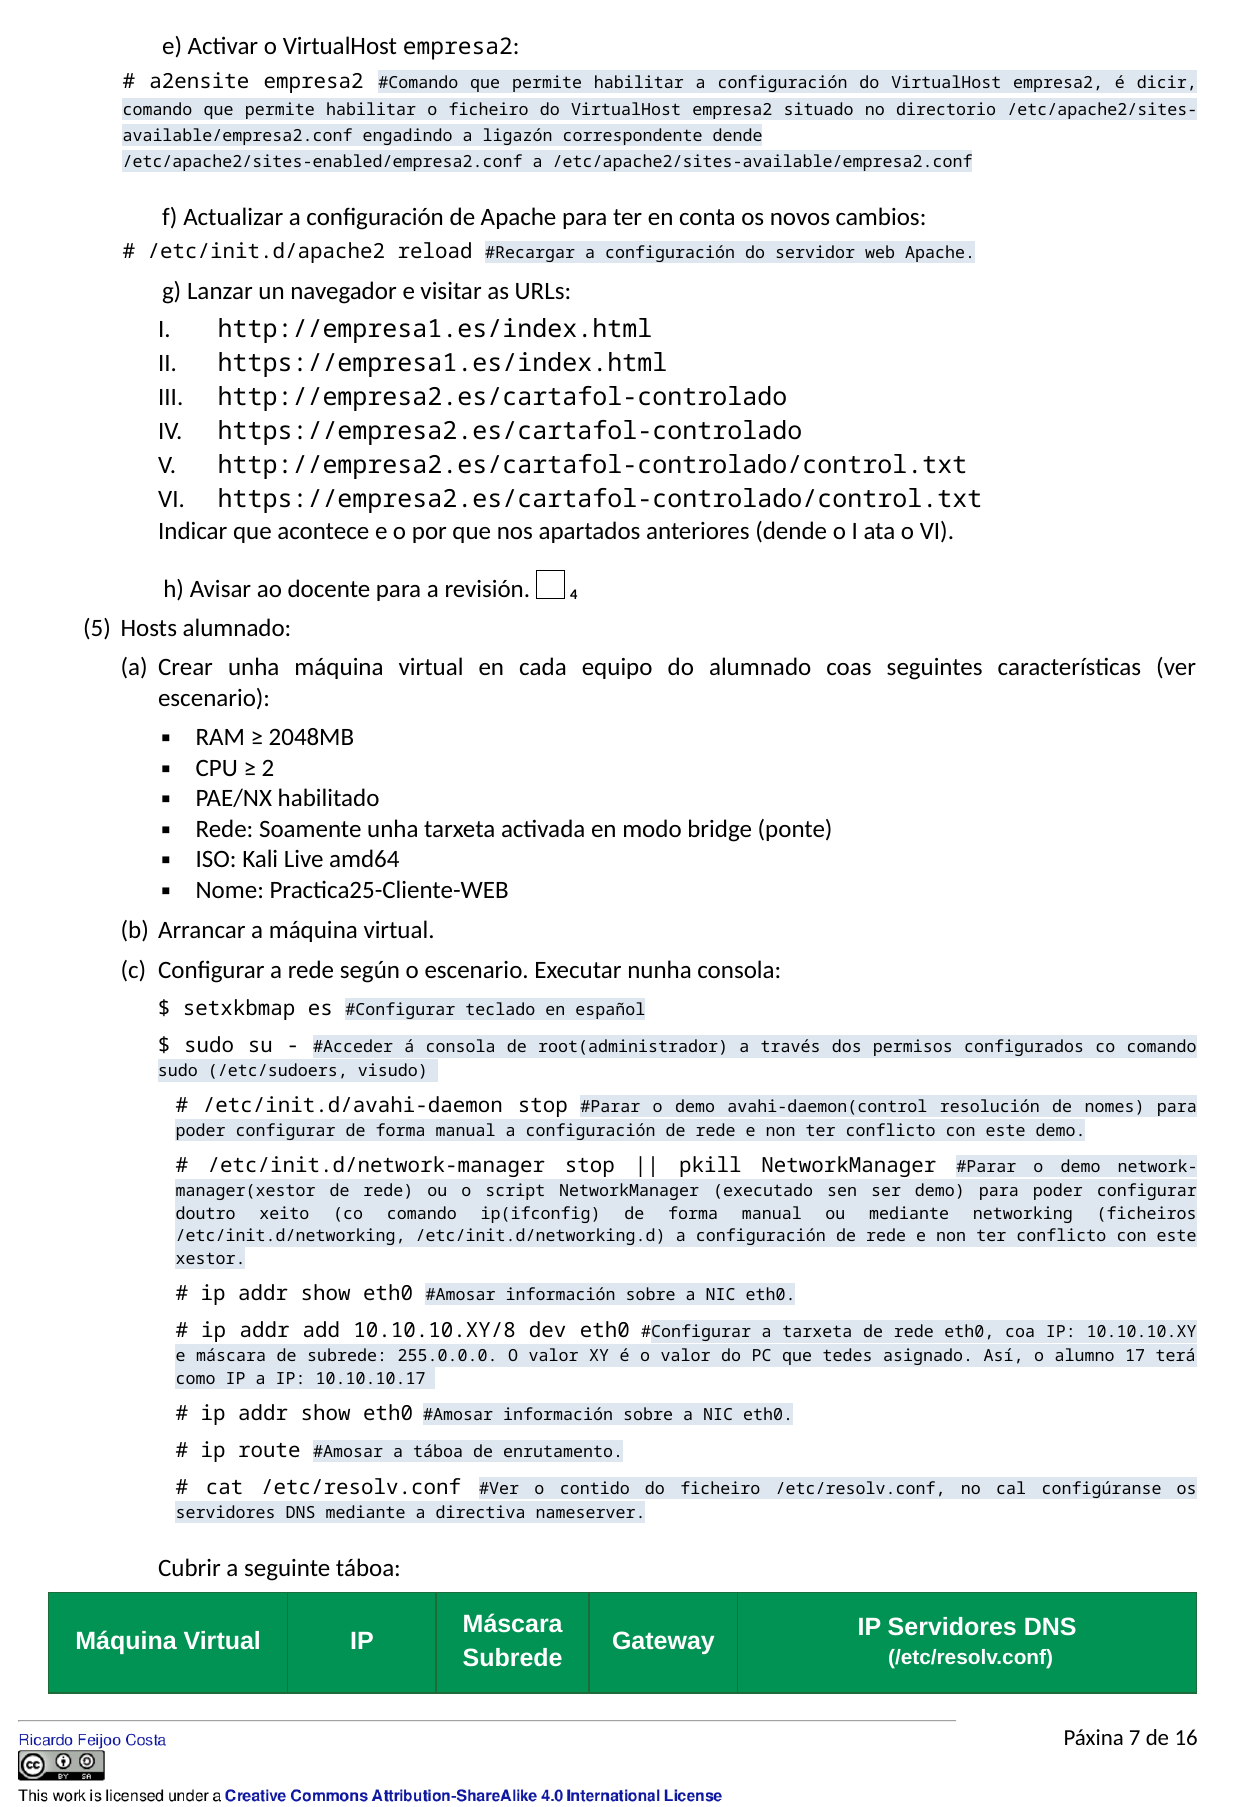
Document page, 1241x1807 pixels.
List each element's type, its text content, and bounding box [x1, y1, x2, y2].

list # ip addr show eth0 #Amosar información sobre a NIC eth0. [140, 1398, 1197, 1426]
list # ip route #Amosar a táboa de enrutamento. [140, 1435, 1197, 1464]
table_header Gateway [590, 1593, 737, 1692]
list # /etc/init.d/apache2 reload #Recargar a configuración do servidor web Apache. [87, 236, 1197, 265]
list III. http://empresa2.es/cartafol-controlado [120, 378, 1197, 413]
list f) Actualizar a configuración de Apache para ter en conta os novos cambios: [87, 201, 1197, 232]
table_header IP Servidores DNS (/etc/resolv.conf) [738, 1593, 1196, 1692]
list # ip addr show eth0 #Amosar información sobre a NIC eth0. [140, 1278, 1197, 1307]
list Cubrir a seguinte táboa: [120, 1552, 1197, 1583]
list RAM ≥ 2048MB [158, 721, 1197, 752]
list # /etc/init.d/network-manager stop || pkill NetworkManager #Parar o demo network-manager(xestor de rede) ou o script NetworkManager (executado sen ser demo) para poder configurar doutro xeito (co comando ip(ifconfig) de forma manual ou mediante networking (ficheiros /etc/init.d/networking, /etc/init.d/networking.d) a configuración de rede e non ter conflicto con este xestor. [140, 1150, 1197, 1269]
list Nome: Practica25-Cliente-WEB [158, 874, 1197, 904]
table_header Máquina Virtual [49, 1593, 287, 1692]
list # ip addr add 10.10.10.XY/8 dev eth0 #Configurar a tarxeta de rede eth0, coa IP: 10.10.10.XY e máscara de subrede: 255.0.0.0. O valor XY é o valor do PC que tedes asignado. Así, o alumno 17 terá como IP a IP: 10.10.10.17 [140, 1315, 1197, 1389]
list e) Activar o VirtualHost empresa2: [87, 30, 1197, 61]
list $ sudo su - #Acceder á consola de root(administrador) a través dos permisos configurados co comando sudo (/etc/sudoers, visudo) [122, 1030, 1197, 1082]
list I. http://empresa1.es/index.html [120, 310, 1197, 344]
list V. http://empresa2.es/cartafol-controlado/control.txt [120, 447, 1197, 481]
list VI. https://empresa2.es/cartafol-controlado/control.txt [120, 481, 1197, 515]
list # a2ensite empresa2 #Comando que permite habilitar a configuración do VirtualHost empresa2, é dicir, comando que permite habilitar o ficheiro do VirtualHost empresa2 situado no directorio /etc/apache2/sites-available/empresa2.conf engadindo a ligazón correspondente dende [87, 66, 1197, 146]
list Rede: Soamente unha tarxeta activada en modo bridge (ponte) [158, 813, 1197, 843]
list # /etc/init.d/avahi-daemon stop #Parar o demo avahi-daemon(control resolución de nomes) para poder configurar de forma manual a configuración de rede e non ter conflicto con este demo. [140, 1090, 1197, 1141]
picture [8, 1715, 957, 1806]
list # cat /etc/resolv.conf #Ver o contido do ficheiro /etc/resolv.conf, no cal configúranse os servidores DNS mediante a directiva nameserver. [140, 1472, 1197, 1523]
list PAE/NX habilitado [158, 782, 1197, 813]
list h) Avisar ao docente para a revisión. 4 [152, 573, 1197, 603]
list ISO: Kali Live amd64 [158, 843, 1197, 874]
list CPU ≥ 2 [158, 752, 1197, 782]
table_header Máscara Subrede [437, 1593, 588, 1692]
table_header IP [288, 1593, 435, 1692]
list g) Lanzar un navegador e visitar as URLs: [87, 275, 1197, 306]
list IV. https://empresa2.es/cartafol-controlado [120, 413, 1197, 447]
list Hosts alumnado: [83, 612, 1197, 643]
list Indicar que acontece e o por que nos apartados anteriores (dende o I ata o VI). [120, 515, 1197, 545]
list Crear unha máquina virtual en cada equipo do alumnado coas seguintes características (ver escenario): [120, 652, 1197, 713]
list $ setxkbmap es #Configurar teclado en español [122, 993, 1197, 1022]
list Configurar a rede según o escenario. Executar nunha consola: [120, 954, 1197, 984]
list Arrancar a máquina virtual. [120, 915, 1197, 945]
list /etc/apache2/sites-enabled/empresa2.conf a /etc/apache2/sites-available/empresa2.conf [87, 150, 1197, 172]
list II. https://empresa1.es/index.html [120, 344, 1197, 378]
